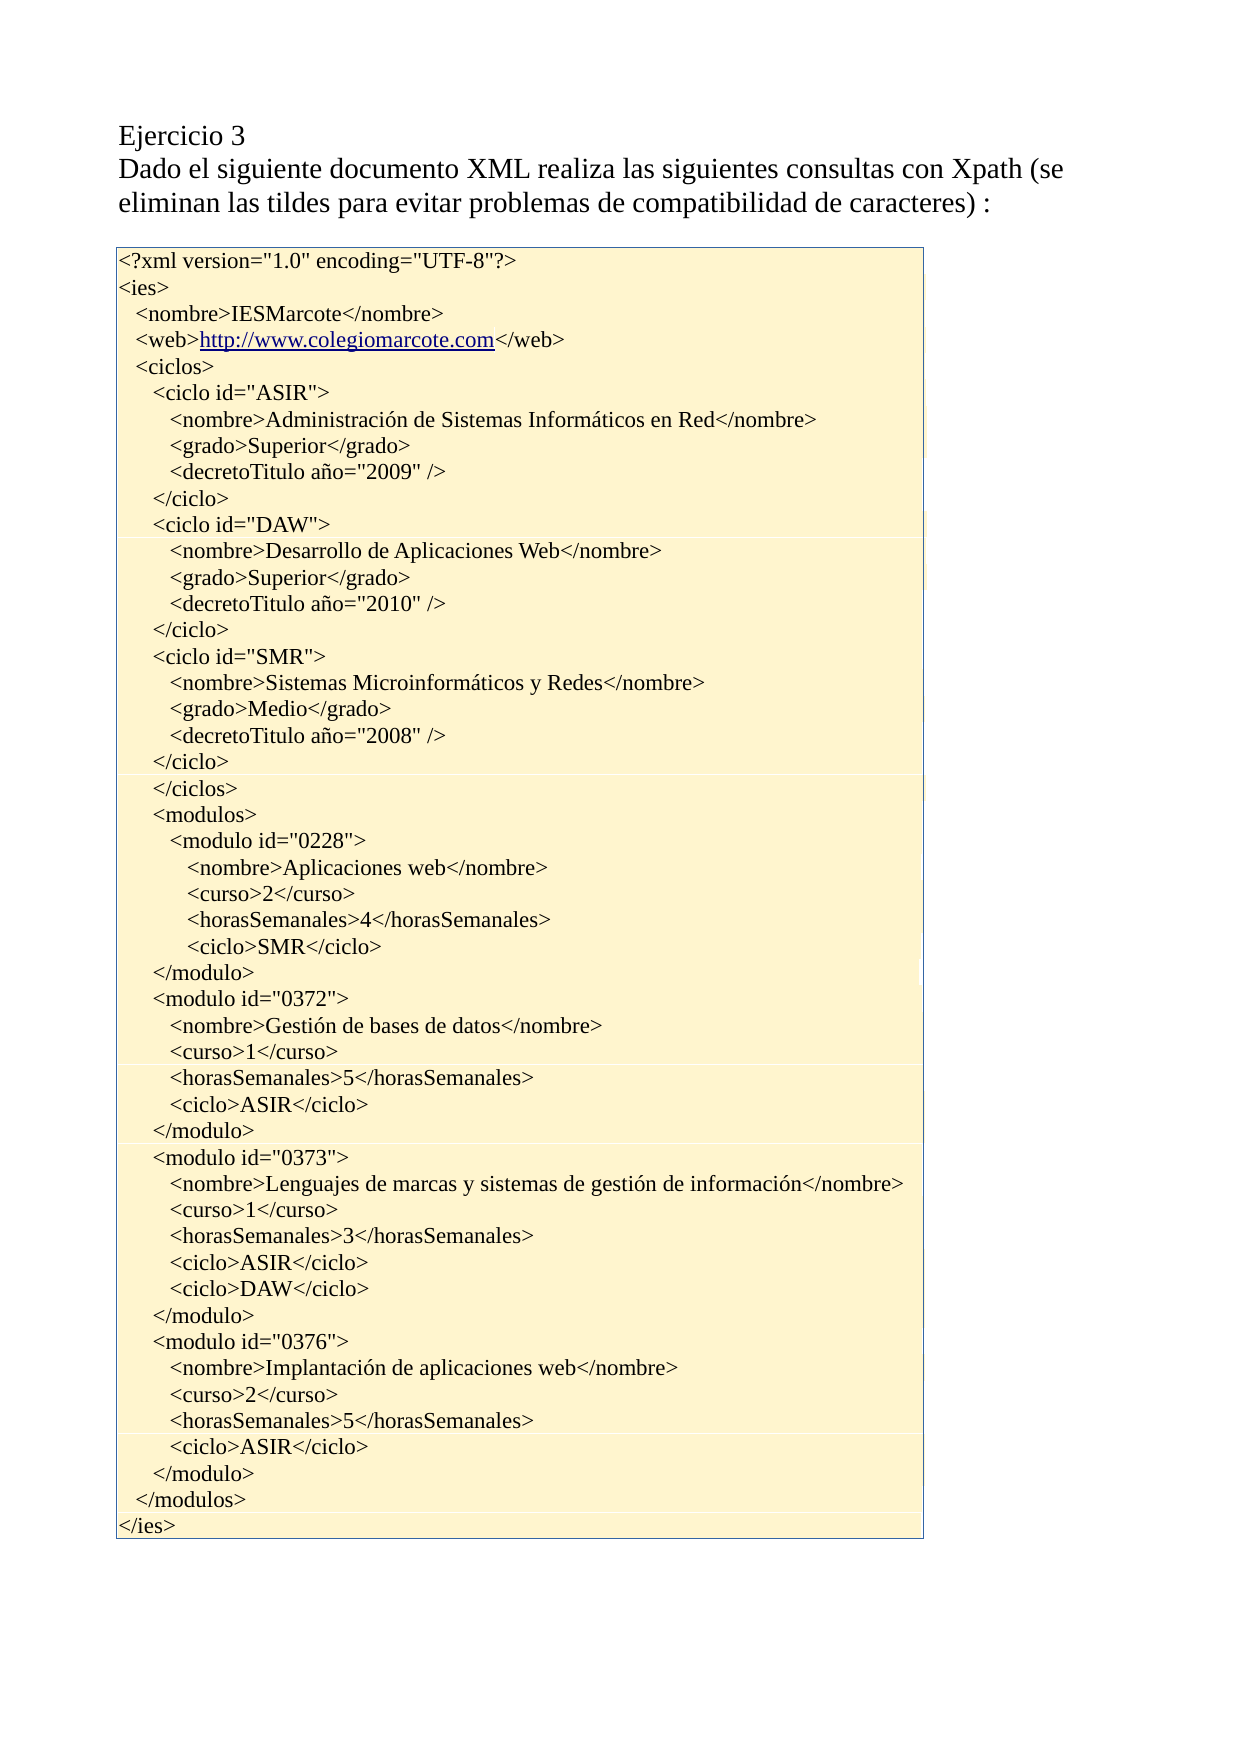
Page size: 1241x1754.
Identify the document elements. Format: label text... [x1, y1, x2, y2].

text <nombre>Administración de Sistemas Informáticos en Red</nombre> [118, 406, 923, 432]
text <nombre>IESMarcote</nombre> [118, 300, 923, 327]
text [924, 616, 1122, 643]
text [924, 801, 1122, 827]
text <ciclo id="SMR"> [118, 643, 923, 669]
text [924, 827, 1122, 854]
text [924, 1064, 1122, 1091]
text <curso>2</curso> [118, 1381, 923, 1407]
text </modulo> [118, 1302, 923, 1328]
text [924, 643, 1122, 669]
text [924, 985, 1122, 1012]
text <ciclo>ASIR</ciclo> [118, 1091, 923, 1117]
text [924, 696, 1122, 722]
text <grado>Medio</grado> [118, 696, 923, 722]
text <decretoTitulo año="2009" /> [118, 458, 923, 485]
text [924, 1433, 1122, 1460]
text <ciclo id="ASIR"> [118, 379, 923, 406]
text [924, 1328, 1122, 1354]
text [924, 379, 1122, 406]
text <curso>2</curso> [118, 880, 923, 906]
text [924, 1486, 1122, 1512]
text Dado el siguiente documento XML realiza las siguientes consultas con Xpath (se eliminan las tildes para evitar problemas de compatibilidad de caracteres) : [118, 152, 1122, 219]
text [924, 1038, 1122, 1064]
text </modulo> [118, 1460, 923, 1486]
text <decretoTitulo año="2008" /> [118, 722, 923, 748]
text <ciclo>DAW</ciclo> [118, 1275, 923, 1302]
text <nombre>Sistemas Microinformáticos y Redes</nombre> [118, 669, 923, 696]
text <nombre>Desarrollo de Aplicaciones Web</nombre> [118, 537, 923, 564]
text <modulo id="0228"> [118, 827, 923, 854]
text <modulos> [118, 801, 923, 827]
text [924, 722, 1122, 748]
text <curso>1</curso> [118, 1196, 923, 1223]
text <nombre>Aplicaciones web</nombre> [118, 854, 923, 880]
text [924, 327, 1122, 353]
text [924, 1196, 1122, 1223]
text <ciclo id="DAW"> [118, 511, 923, 537]
text [924, 353, 1122, 379]
text <ciclo>ASIR</ciclo> [118, 1433, 923, 1460]
text [924, 774, 1122, 801]
text <ciclo>ASIR</ciclo> [118, 1249, 923, 1275]
text [924, 564, 1122, 590]
text [924, 485, 1122, 511]
text [924, 1223, 1122, 1249]
text </ciclos> [118, 774, 923, 801]
text [924, 537, 1122, 564]
text [924, 1249, 1122, 1275]
text [924, 1117, 1122, 1143]
text [924, 880, 1122, 906]
text <nombre>Implantación de aplicaciones web</nombre> [118, 1354, 923, 1381]
text <nombre>Gestión de bases de datos</nombre> [118, 1012, 923, 1038]
text <horasSemanales>3</horasSemanales> [118, 1223, 923, 1249]
text <nombre>Lenguajes de marcas y sistemas de gestión de información</nombre> [118, 1170, 923, 1196]
text [924, 300, 1122, 327]
text [924, 1012, 1122, 1038]
text [924, 511, 1122, 537]
text <ciclo>SMR</ciclo> [118, 933, 923, 959]
text </ciclo> [118, 748, 923, 774]
text [924, 933, 1122, 959]
text <decretoTitulo año="2010" /> [118, 590, 923, 616]
text [924, 1091, 1122, 1117]
text <ies> [118, 274, 923, 300]
text [924, 1407, 1122, 1433]
text [924, 959, 1122, 985]
text [924, 432, 1122, 458]
text [924, 1354, 1122, 1381]
text [924, 406, 1122, 432]
text [924, 274, 1122, 300]
text <horasSemanales>5</horasSemanales> [118, 1407, 923, 1433]
text [924, 906, 1122, 933]
text [924, 854, 1122, 880]
text Ejercicio 3 [118, 118, 1122, 152]
text [924, 247, 1122, 274]
text <modulo id="0376"> [118, 1328, 923, 1354]
text [924, 1170, 1122, 1196]
text <modulo id="0373"> [118, 1143, 923, 1170]
text </ciclo> [118, 485, 923, 511]
text <horasSemanales>5</horasSemanales> [118, 1064, 923, 1091]
text <horasSemanales>4</horasSemanales> [118, 906, 923, 933]
text </modulo> [118, 959, 923, 985]
text [924, 669, 1122, 696]
text </ciclo> [118, 616, 923, 643]
text [924, 590, 1122, 616]
text </modulos> [118, 1486, 923, 1512]
text <ciclos> [118, 353, 923, 379]
text <grado>Superior</grado> [118, 564, 923, 590]
text [924, 1460, 1122, 1486]
text [924, 1302, 1122, 1328]
text </ies> [118, 1512, 1122, 1568]
text </modulo> [118, 1117, 923, 1143]
text [924, 1381, 1122, 1407]
text [924, 458, 1122, 485]
text [924, 1275, 1122, 1302]
text [924, 1143, 1122, 1170]
text <?xml version="1.0" encoding="UTF-8"?> [118, 248, 923, 274]
text <grado>Superior</grado> [118, 432, 923, 458]
text <curso>1</curso> [118, 1038, 923, 1064]
text <modulo id="0372"> [118, 985, 923, 1012]
text [924, 748, 1122, 774]
text <web>http://www.colegiomarcote.com</web> [118, 327, 923, 353]
